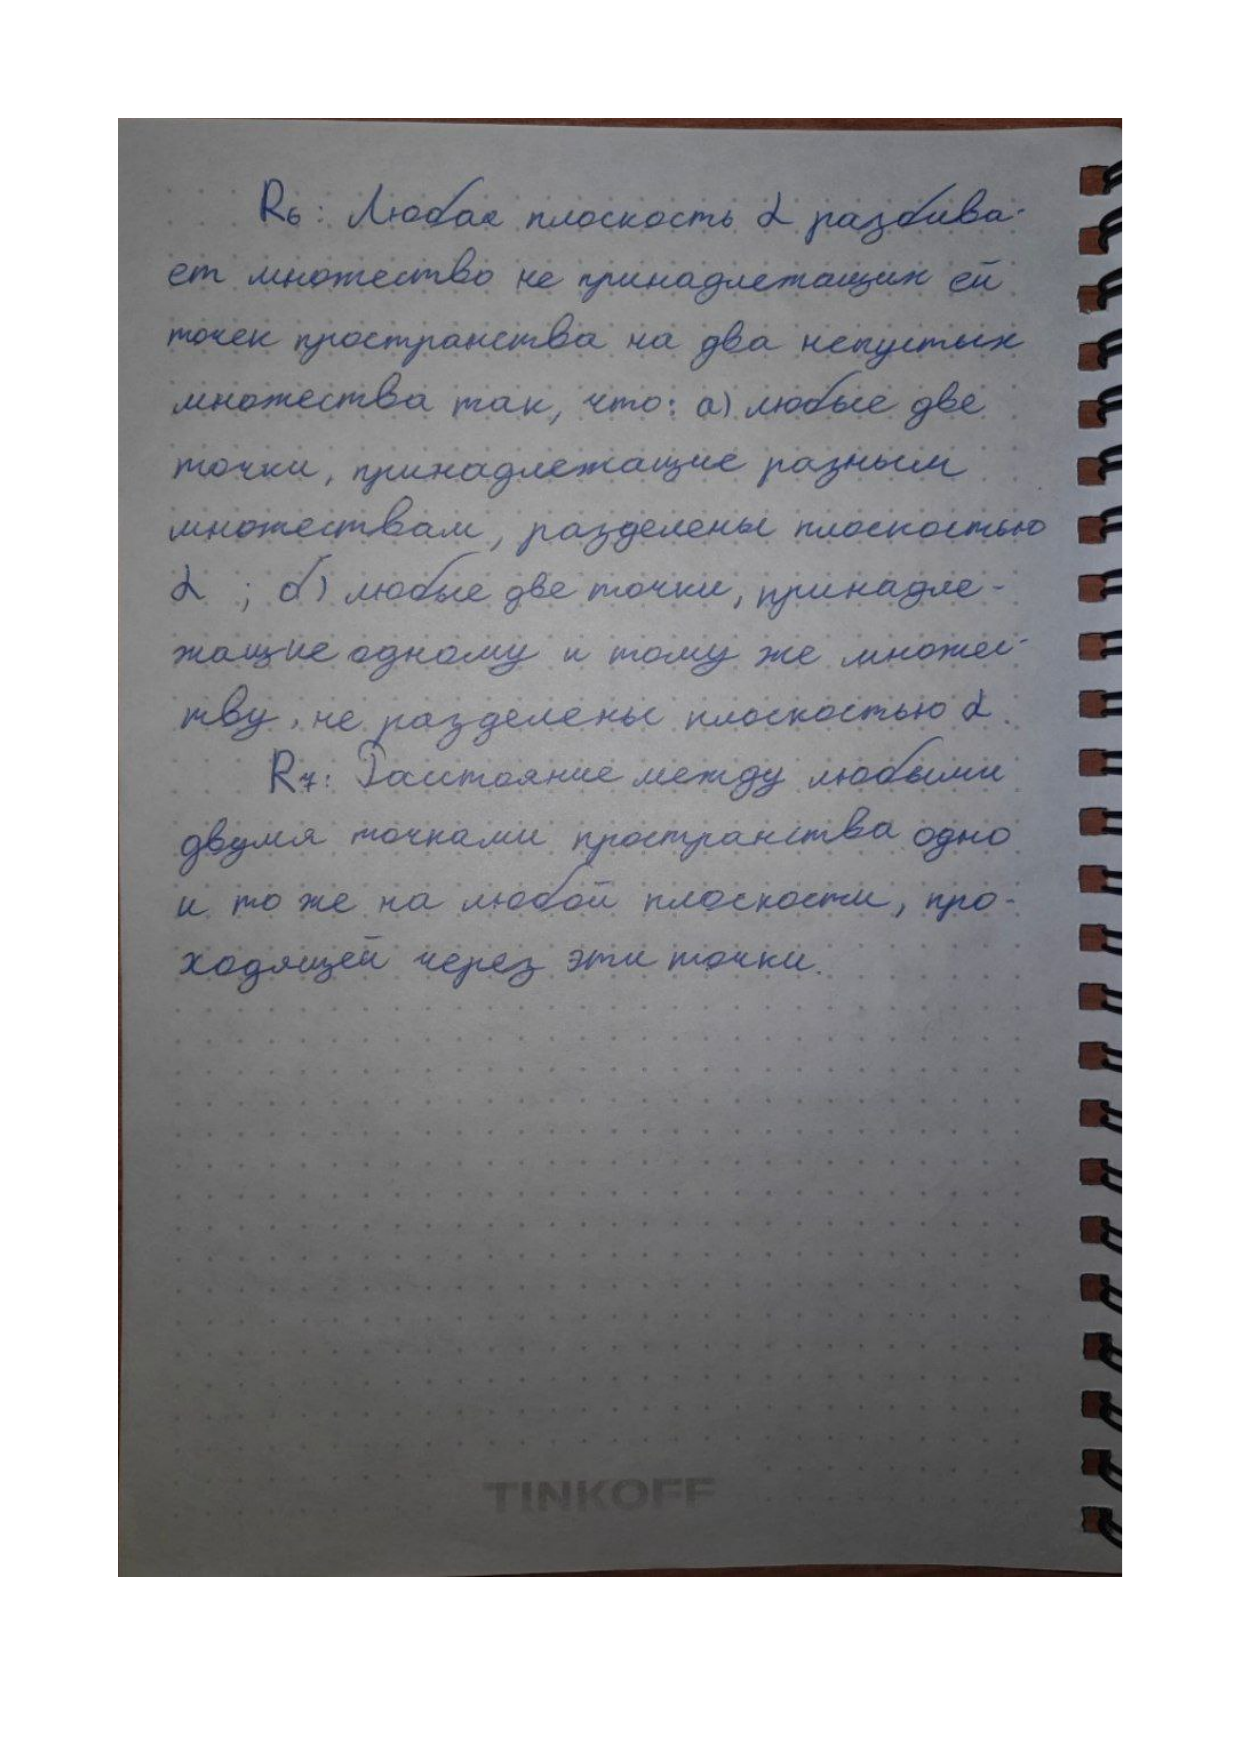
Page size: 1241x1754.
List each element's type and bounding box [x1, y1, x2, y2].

picture [118, 118, 1123, 1577]
